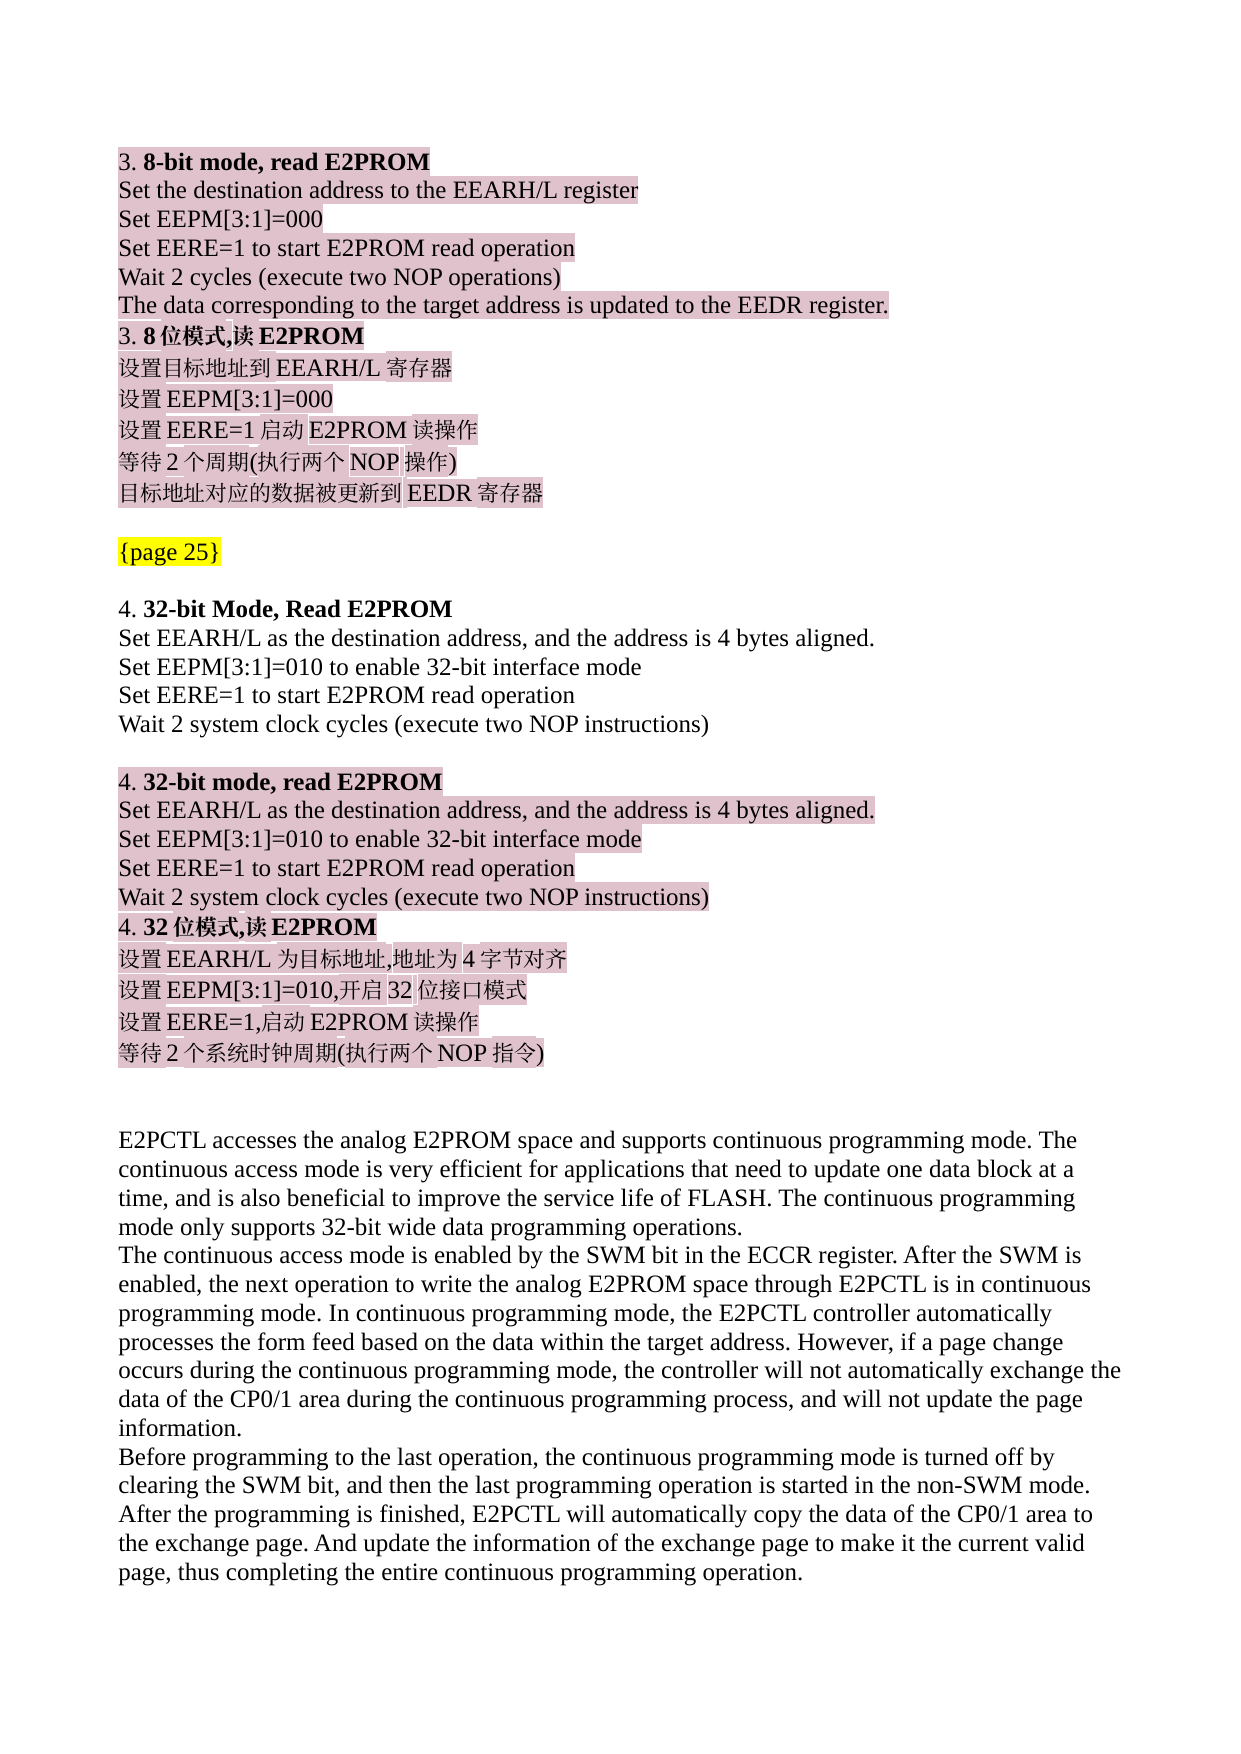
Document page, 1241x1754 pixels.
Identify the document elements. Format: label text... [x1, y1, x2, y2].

text Set EEARH/L as the destination address, and the address is 4 bytes aligned. [118, 623, 1122, 652]
text 设置EERE=1启动E2PROM读操作 [118, 414, 1122, 445]
text 等待2个周期(执行两个NOP操作) [118, 445, 1122, 477]
text 设置目标地址到EEARH/L寄存器 [118, 351, 1122, 382]
text Set the destination address to the EEARH/L register [118, 176, 1122, 204]
text Set EERE=1 to start E2PROM read operation [118, 233, 1122, 262]
text Set EERE=1 to start E2PROM read operation [118, 681, 1122, 709]
text Wait 2 system clock cycles (execute two NOP instructions) [118, 882, 1122, 911]
text Set EERE=1 to start E2PROM read operation [118, 853, 1122, 882]
text Wait 2 system clock cycles (execute two NOP instructions) [118, 709, 1122, 738]
text The continuous access mode is enabled by the SWM bit in the ECCR register. After the SWM is enabled, the next operation to write the analog E2PROM space through E2PCTL is in continuous programming mode. In continuous programming mode, the E2PCTL controller automatically processes the form feed based on the data within the target address. However, if a page change occurs during the continuous programming mode, the controller will not automatically exchange the data of the CP0/1 area during the continuous programming process, and will not update the page information. [118, 1240, 1122, 1442]
text 设置EEPM[3:1]=010,开启32位接口模式 [118, 973, 1122, 1005]
text 目标地址对应的数据被更新到EEDR寄存器 [118, 477, 1122, 508]
text The data corresponding to the target address is updated to the EEDR register. [118, 291, 1122, 319]
text 4. 32位模式,读E2PROM [118, 911, 1122, 942]
text 设置EERE=1,启动E2PROM读操作 [118, 1005, 1122, 1036]
text Wait 2 cycles (execute two NOP operations) [118, 262, 1122, 291]
text Before programming to the last operation, the continuous programming mode is turned off by clearing the SWM bit, and then the last programming operation is started in the non-SWM mode. After the programming is finished, E2PCTL will automatically copy the data of the CP0/1 area to the exchange page. And update the information of the exchange page to make it the current valid page, thus completing the entire continuous programming operation. [118, 1442, 1122, 1585]
text Set EEARH/L as the destination address, and the address is 4 bytes aligned. [118, 796, 1122, 824]
text 4. 32-bit Mode, Read E2PROM [118, 594, 1122, 623]
text 等待2个系统时钟周期(执行两个NOP指令) [118, 1036, 1122, 1068]
text Set EEPM[3:1]=000 [118, 204, 1122, 233]
text 设置EEPM[3:1]=000 [118, 382, 1122, 414]
text 3. 8位模式,读E2PROM [118, 319, 1122, 351]
text Set EEPM[3:1]=010 to enable 32-bit interface mode [118, 824, 1122, 853]
text E2PCTL accesses the analog E2PROM space and supports continuous programming mode. The continuous access mode is very efficient for applications that need to update one data block at a time, and is also beneficial to improve the service life of FLASH. The continuous programming mode only supports 32-bit wide data programming operations. [118, 1125, 1122, 1240]
text {page 25} [118, 537, 1122, 566]
text Set EEPM[3:1]=010 to enable 32-bit interface mode [118, 652, 1122, 681]
text 4. 32-bit mode, read E2PROM [118, 767, 1122, 796]
text 3. 8-bit mode, read E2PROM [118, 147, 1122, 176]
text 设置EEARH/L为目标地址,地址为4字节对齐 [118, 942, 1122, 973]
